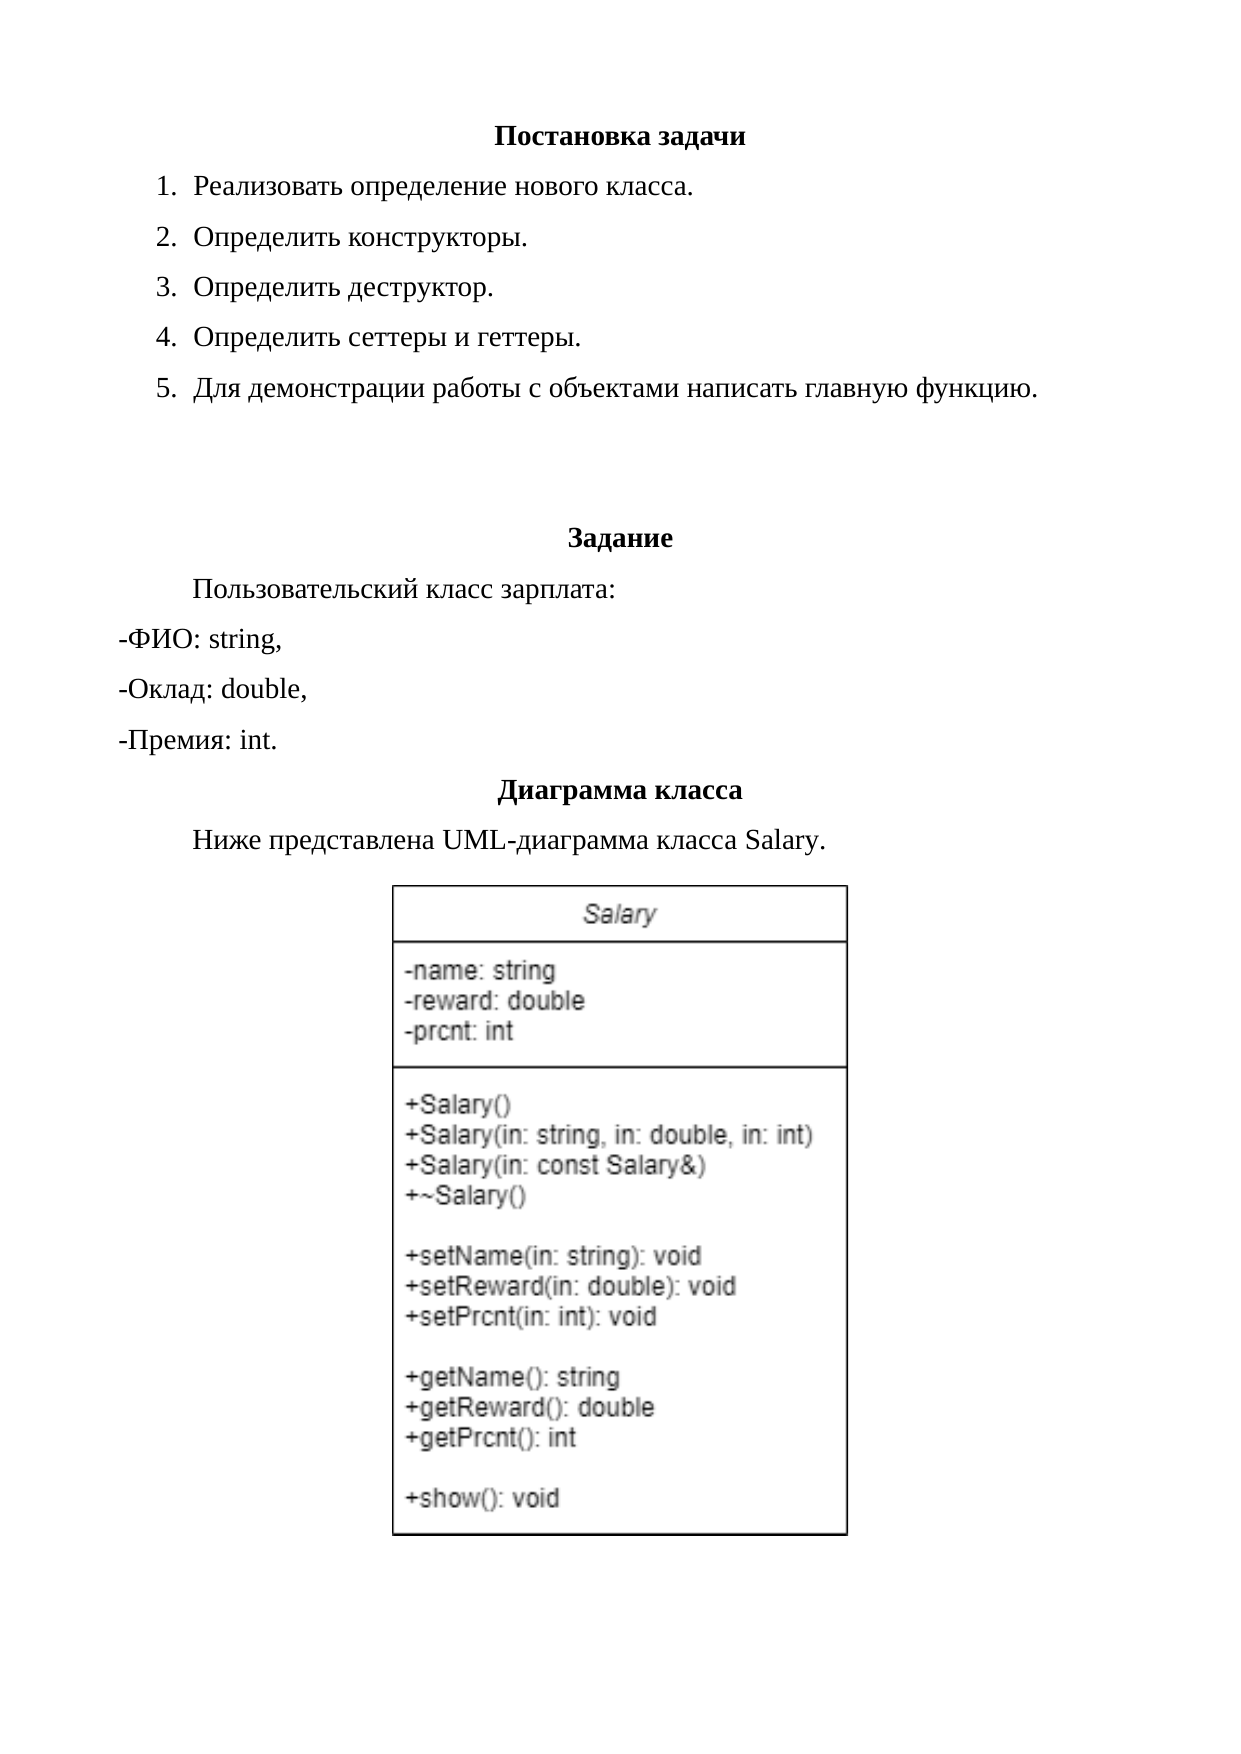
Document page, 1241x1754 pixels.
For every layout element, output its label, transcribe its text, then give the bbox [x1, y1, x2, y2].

list Определить деструктор. [156, 269, 1122, 303]
text -Оклад: double, [118, 672, 1122, 705]
list Определить сеттеры и геттеры. [156, 319, 1122, 353]
picture [392, 885, 849, 1536]
text Постановка задачи [118, 118, 1122, 152]
text Пользовательский класс зарплата: [118, 571, 1122, 604]
text -Премия: int. [118, 722, 1122, 755]
text Ниже представлена UML-диаграмма класса Salary. [118, 822, 1122, 856]
text Задание [118, 521, 1122, 554]
list Для демонстрации работы с объектами написать главную функцию. [156, 370, 1122, 403]
list Определить конструкторы. [156, 219, 1122, 252]
text -ФИО: string, [118, 621, 1122, 655]
list Реализовать определение нового класса. [156, 168, 1122, 202]
text Диаграмма класса [118, 772, 1122, 806]
